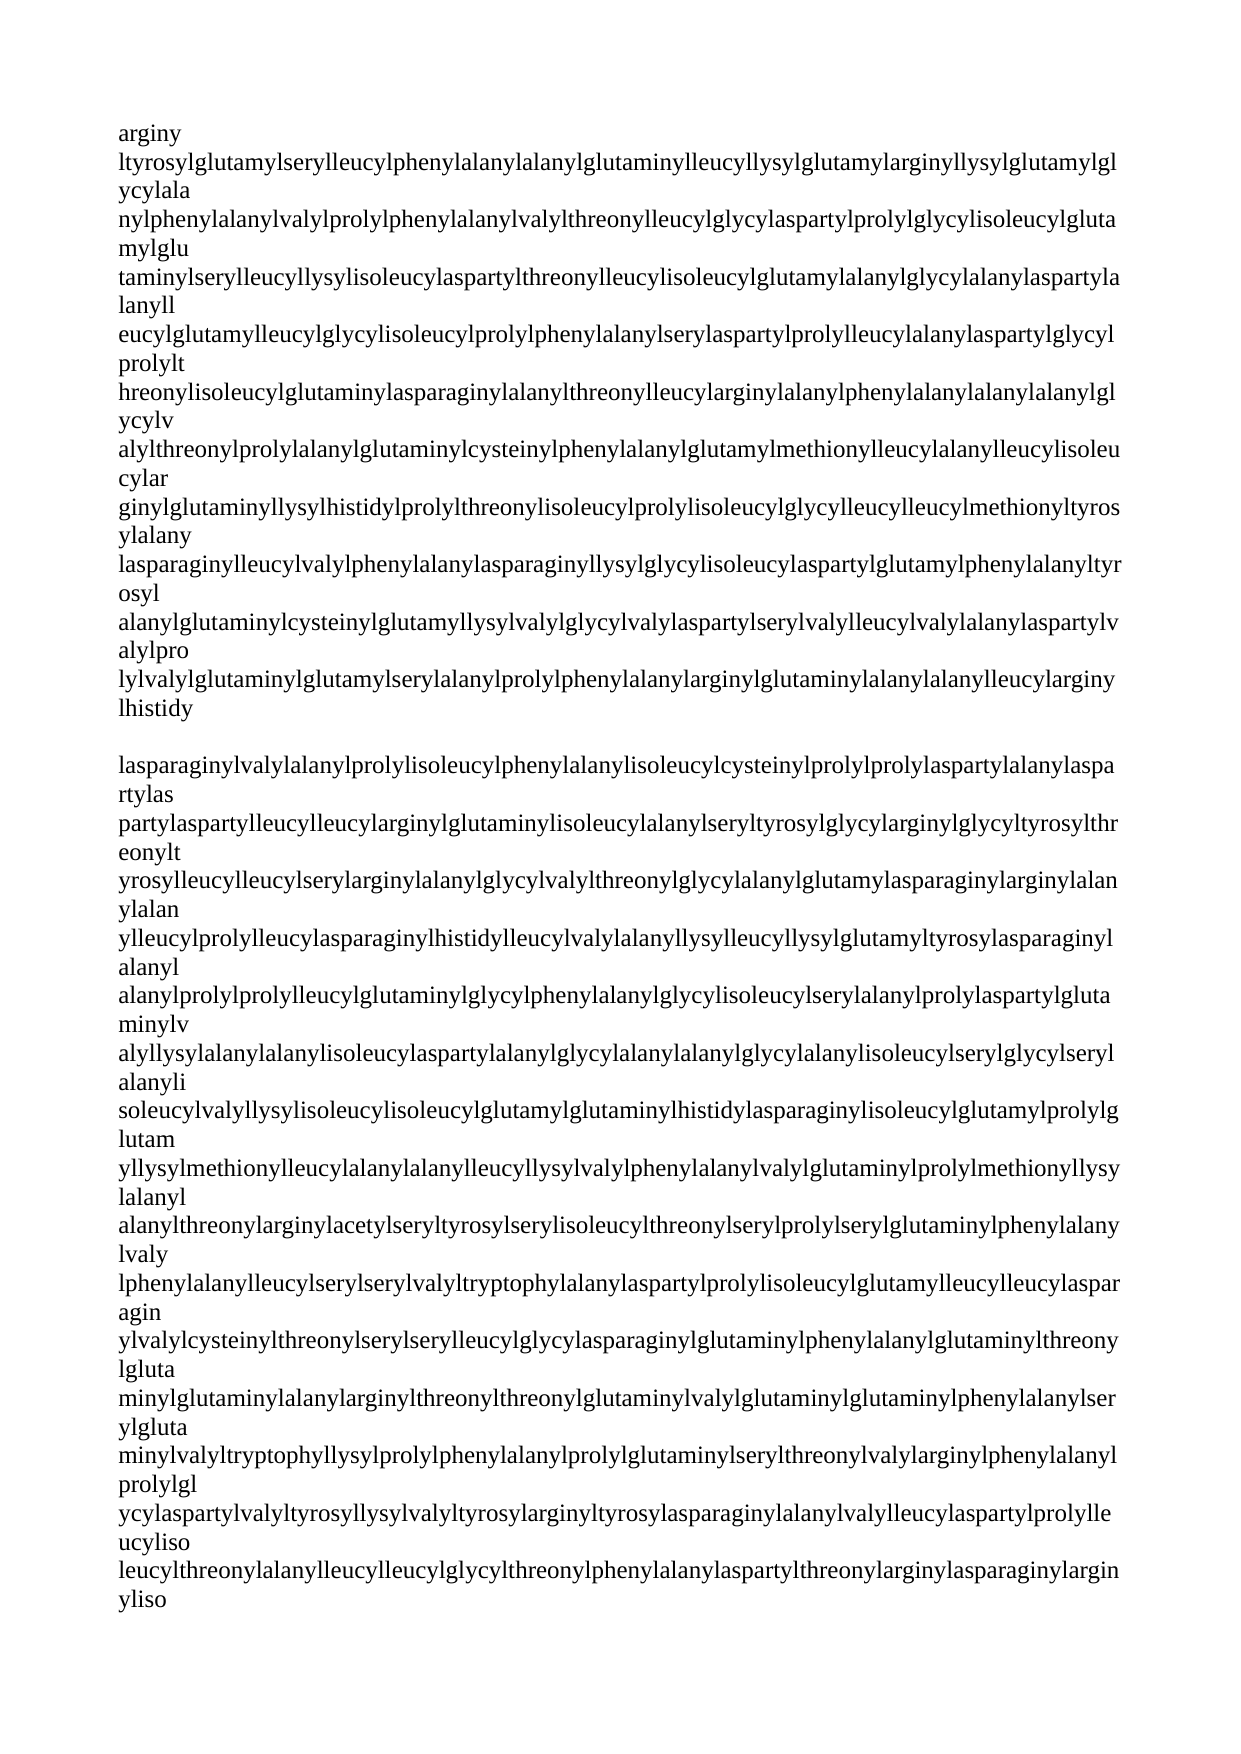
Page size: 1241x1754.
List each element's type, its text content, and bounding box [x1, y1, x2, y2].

text arginy ltyrosylglutamylserylleucylphenylalanylalanylglutaminylleucyllysylglutamylarginyllysylglutamylglycylala nylphenylalanylvalylprolylphenylalanylvalylthreonylleucylglycylaspartylprolylglycylisoleucylglutamylglu taminylserylleucyllysylisoleucylaspartylthreonylleucylisoleucylglutamylalanylglycylalanylaspartylalanyll eucylglutamylleucylglycylisoleucylprolylphenylalanylserylaspartylprolylleucylalanylaspartylglycylprolylt hreonylisoleucylglutaminylasparaginylalanylthreonylleucylarginylalanylphenylalanylalanylalanylglycylv alylthreonylprolylalanylglutaminylcysteinylphenylalanylglutamylmethionylleucylalanylleucylisoleucylar ginylglutaminyllysylhistidylprolylthreonylisoleucylprolylisoleucylglycylleucylleucylmethionyltyrosylalany lasparaginylleucylvalylphenylalanylasparaginyllysylglycylisoleucylaspartylglutamylphenylalanyltyrosyl alanylglutaminylcysteinylglutamyllysylvalylglycylvalylaspartylserylvalylleucylvalylalanylaspartylvalylpro lylvalylglutaminylglutamylserylalanylprolylphenylalanylarginylglutaminylalanylalanylleucylarginylhistidy [118, 118, 1122, 722]
text lasparaginylvalylalanylprolylisoleucylphenylalanylisoleucylcysteinylprolylprolylaspartylalanylaspartylas partylaspartylleucylleucylarginylglutaminylisoleucylalanylseryltyrosylglycylarginylglycyltyrosylthreonylt yrosylleucylleucylserylarginylalanylglycylvalylthreonylglycylalanylglutamylasparaginylarginylalanylalan ylleucylprolylleucylasparaginylhistidylleucylvalylalanyllysylleucyllysylglutamyltyrosylasparaginylalanyl alanylprolylprolylleucylglutaminylglycylphenylalanylglycylisoleucylserylalanylprolylaspartylglutaminylv alyllysylalanylalanylisoleucylaspartylalanylglycylalanylalanylglycylalanylisoleucylserylglycylserylalanyli soleucylvalyllysylisoleucylisoleucylglutamylglutaminylhistidylasparaginylisoleucylglutamylprolylglutam yllysylmethionylleucylalanylalanylleucyllysylvalylphenylalanylvalylglutaminylprolylmethionyllysylalanyl alanylthreonylarginylacetylseryltyrosylserylisoleucylthreonylserylprolylserylglutaminylphenylalanylvaly lphenylalanylleucylserylserylvalyltryptophylalanylaspartylprolylisoleucylglutamylleucylleucylasparagin ylvalylcysteinylthreonylserylserylleucylglycylasparaginylglutaminylphenylalanylglutaminylthreonylgluta minylglutaminylalanylarginylthreonylthreonylglutaminylvalylglutaminylglutaminylphenylalanylserylgluta minylvalyltryptophyllysylprolylphenylalanylprolylglutaminylserylthreonylvalylarginylphenylalanylprolylgl ycylaspartylvalyltyrosyllysylvalyltyrosylarginyltyrosylasparaginylalanylvalylleucylaspartylprolylleucyliso leucylthreonylalanylleucylleucylglycylthreonylphenylalanylaspartylthreonylarginylasparaginylarginyliso [118, 722, 1122, 1613]
